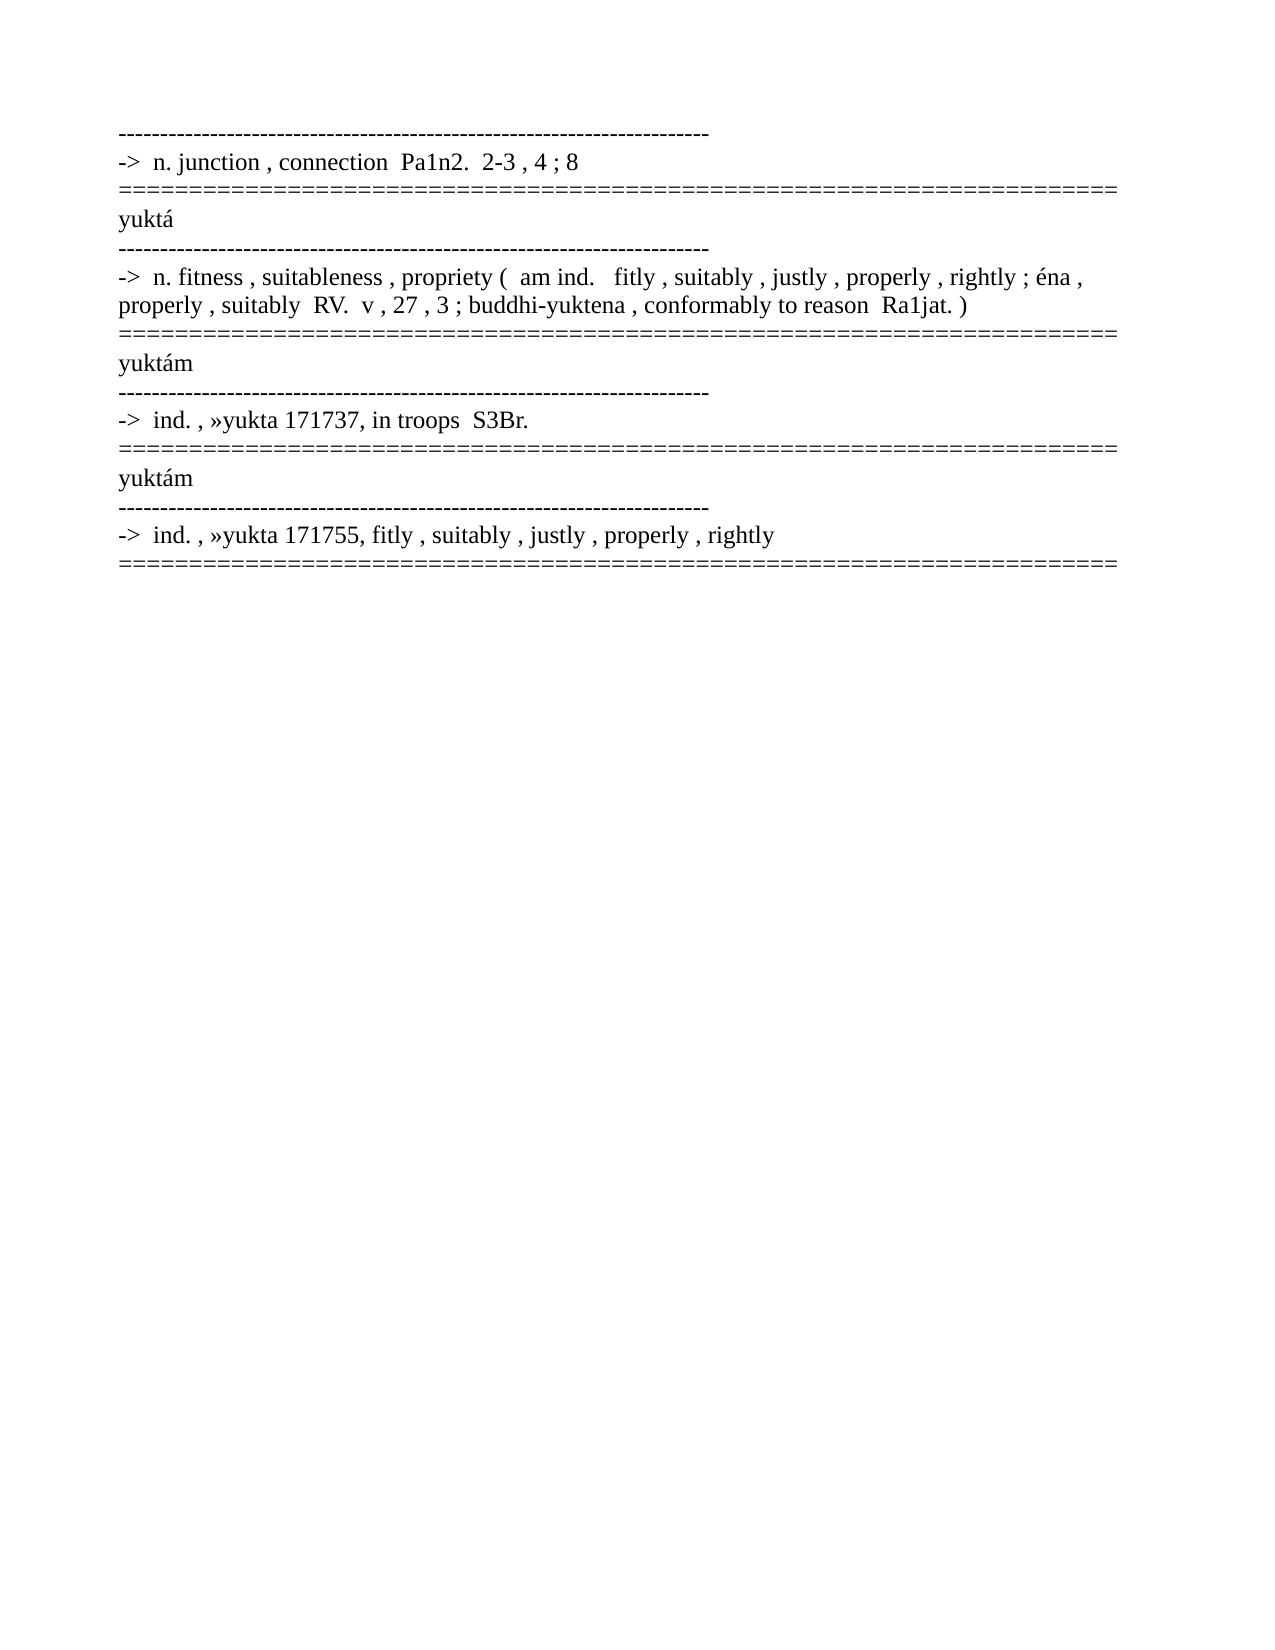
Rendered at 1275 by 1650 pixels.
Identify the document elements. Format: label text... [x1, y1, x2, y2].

text ======================================================================= [118, 176, 1157, 204]
text -> n. junction , connection Pa1n2. 2-3 , 4 ; 8 [118, 147, 1157, 176]
text yuktám [118, 463, 1157, 492]
text ----------------------------------------------------------------------- [118, 118, 1157, 147]
text ======================================================================= [118, 319, 1157, 348]
text ======================================================================= [118, 549, 1157, 578]
text -> ind. , »yukta 171755, fitly , suitably , justly , properly , rightly [118, 521, 1157, 549]
text ======================================================================= [118, 434, 1157, 463]
text -> ind. , »yukta 171737, in troops S3Br. [118, 406, 1157, 434]
text yuktá [118, 204, 1157, 233]
text -> n. fitness , suitableness , propriety ( am ind. fitly , suitably , justly , properly , rightly ; éna , properly , suitably RV. v , 27 , 3 ; buddhi-yuktena , conformably to reason Ra1jat. ) [118, 262, 1157, 319]
text ----------------------------------------------------------------------- [118, 233, 1157, 262]
text yuktám [118, 348, 1157, 377]
text ----------------------------------------------------------------------- [118, 377, 1157, 406]
text ----------------------------------------------------------------------- [118, 492, 1157, 521]
